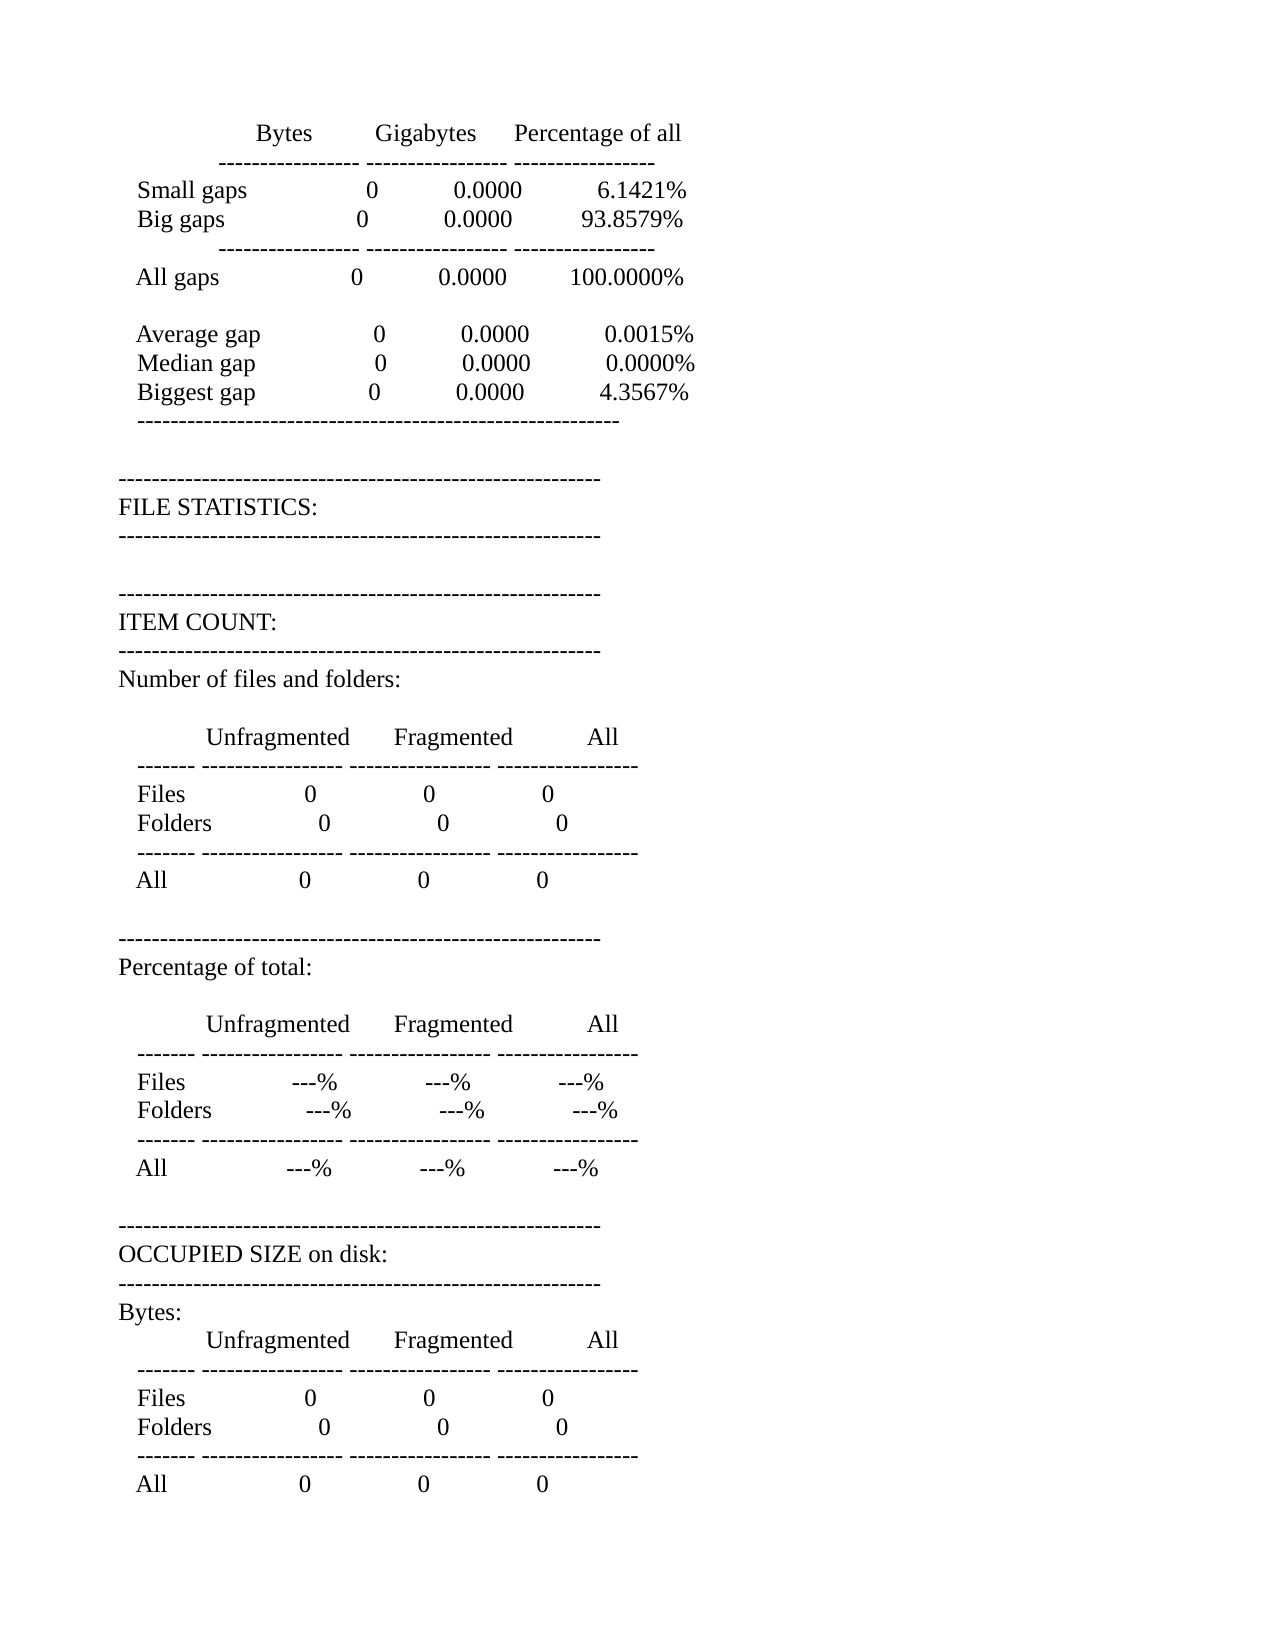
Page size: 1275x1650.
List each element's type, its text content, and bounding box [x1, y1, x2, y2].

text Folders 0 0 0 [118, 1412, 1157, 1441]
text ---------------------------------------------------------- [118, 1211, 1157, 1239]
text ------- ----------------- ----------------- ----------------- [118, 1441, 1157, 1469]
text Big gaps 0 0.0000 93.8579% [118, 204, 1157, 233]
text ------- ----------------- ----------------- ----------------- [118, 1038, 1157, 1067]
text ---------------------------------------------------------- [118, 463, 1157, 492]
text Percentage of total: [118, 952, 1157, 981]
text Number of files and folders: [118, 664, 1157, 693]
text Median gap 0 0.0000 0.0000% [118, 348, 1157, 377]
text Files 0 0 0 [118, 779, 1157, 808]
text Bytes: [118, 1297, 1157, 1326]
text Folders ---% ---% ---% [118, 1096, 1157, 1124]
text ------- ----------------- ----------------- ----------------- [118, 1124, 1157, 1153]
text All gaps 0 0.0000 100.0000% [118, 262, 1157, 291]
text ---------------------------------------------------------- [118, 406, 1157, 434]
text Unfragmented Fragmented All [118, 1009, 1157, 1038]
text Folders 0 0 0 [118, 808, 1157, 837]
text All 0 0 0 [118, 866, 1157, 894]
text All ---% ---% ---% [118, 1153, 1157, 1182]
text ---------------------------------------------------------- [118, 578, 1157, 607]
text ---------------------------------------------------------- [118, 521, 1157, 549]
text ----------------- ----------------- ----------------- [118, 147, 1157, 176]
text ITEM COUNT: [118, 607, 1157, 636]
text ---------------------------------------------------------- [118, 1268, 1157, 1297]
text ------- ----------------- ----------------- ----------------- [118, 837, 1157, 866]
text Files ---% ---% ---% [118, 1067, 1157, 1096]
text Average gap 0 0.0000 0.0015% [118, 319, 1157, 348]
text All 0 0 0 [118, 1469, 1157, 1498]
text Small gaps 0 0.0000 6.1421% [118, 176, 1157, 204]
text ---------------------------------------------------------- [118, 636, 1157, 664]
text ------- ----------------- ----------------- ----------------- [118, 751, 1157, 779]
text ----------------- ----------------- ----------------- [118, 233, 1157, 262]
text Files 0 0 0 [118, 1383, 1157, 1412]
text Unfragmented Fragmented All [118, 1326, 1157, 1354]
text FILE STATISTICS: [118, 492, 1157, 521]
text ---------------------------------------------------------- [118, 923, 1157, 952]
text Bytes Gigabytes Percentage of all [118, 118, 1157, 147]
text ------- ----------------- ----------------- ----------------- [118, 1354, 1157, 1383]
text Unfragmented Fragmented All [118, 722, 1157, 751]
text OCCUPIED SIZE on disk: [118, 1239, 1157, 1268]
text Biggest gap 0 0.0000 4.3567% [118, 377, 1157, 406]
